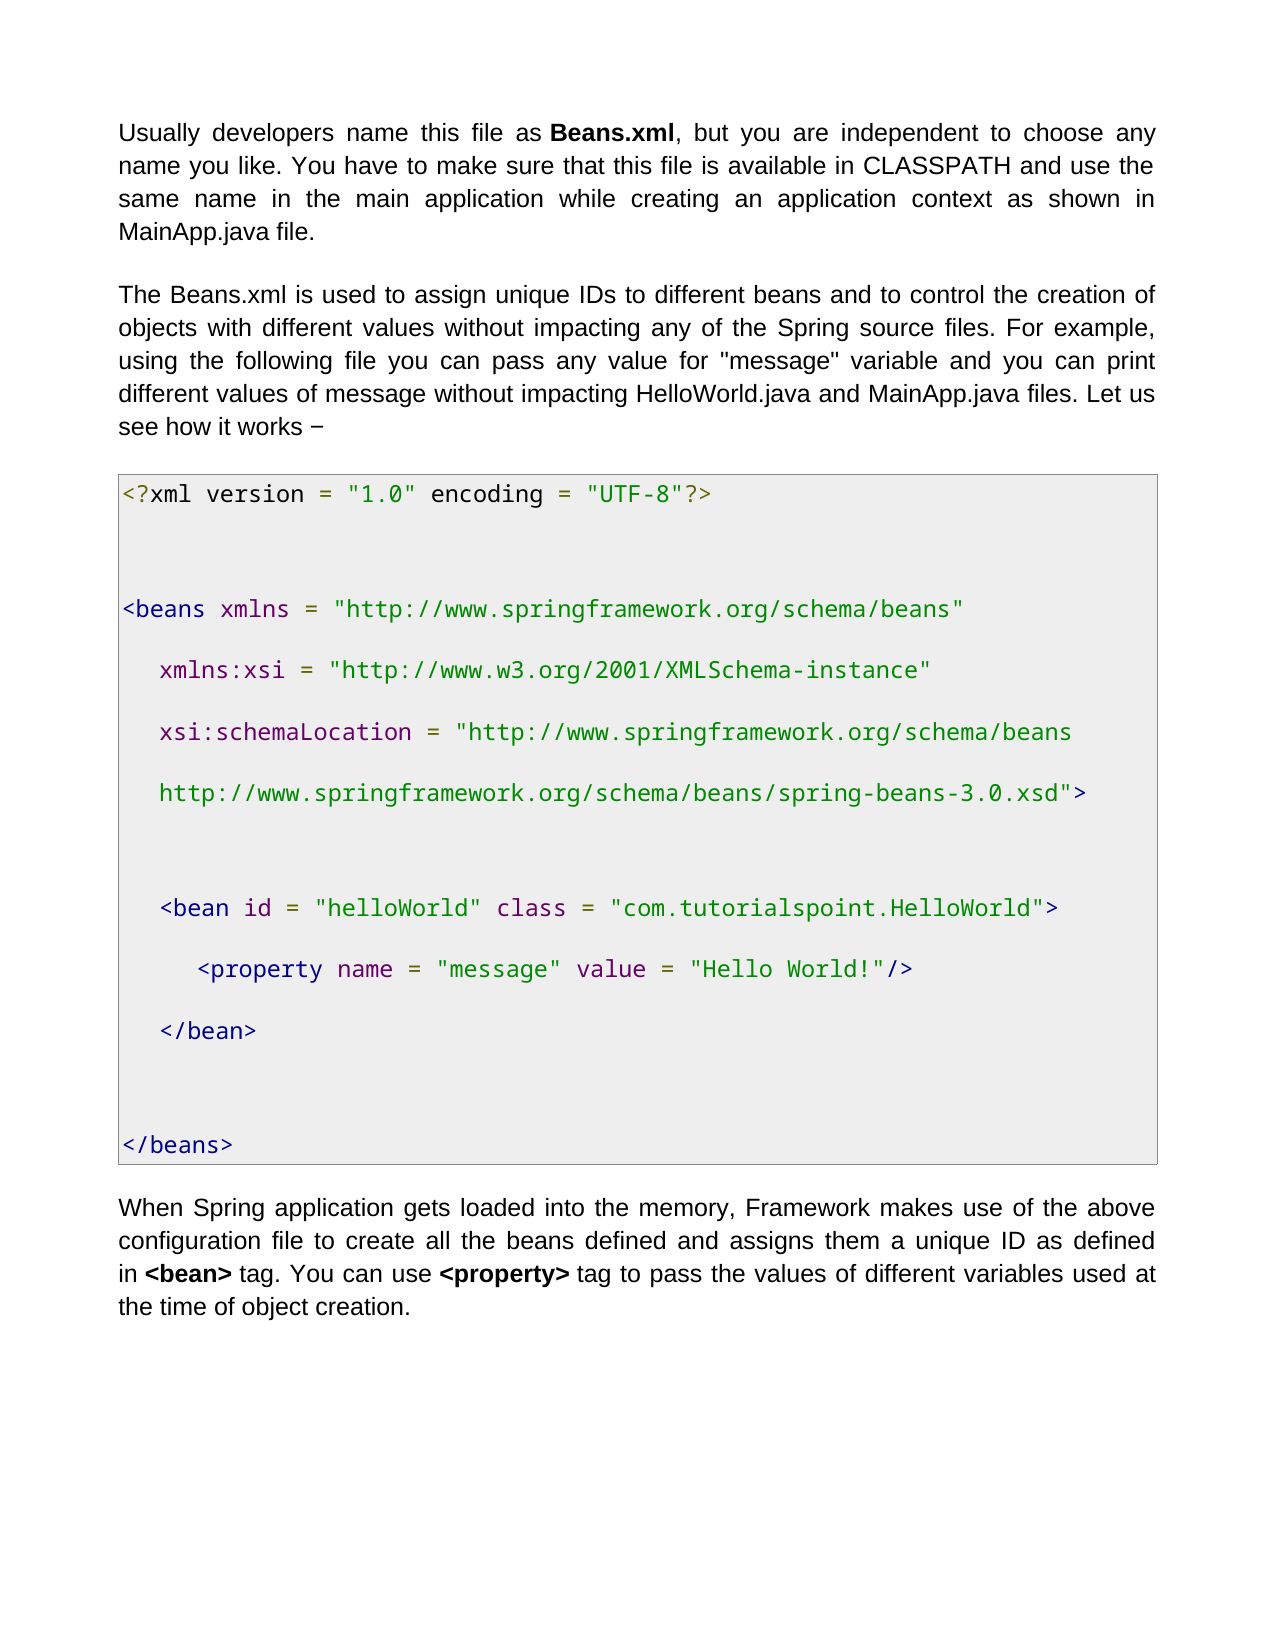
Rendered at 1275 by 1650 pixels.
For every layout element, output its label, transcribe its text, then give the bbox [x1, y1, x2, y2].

text xmlns:xsi = "http://www.w3.org/2001/XMLSchema-instance" [119, 650, 1157, 686]
text The Beans.xml is used to assign unique IDs to different beans and to control the creation of objects with different values without impacting any of the Spring source files. For example, using the following file you can pass any value for "message" variable and you can print different values of message without impacting HelloWorld.java and MainApp.java files. Let us see how it works − [118, 280, 1157, 441]
text </bean> [119, 1011, 1157, 1046]
text <property name = "message" value = "Hello World!"/> [119, 949, 1157, 984]
text http://www.springframework.org/schema/beans/spring-beans-3.0.xsd"> [119, 773, 1157, 808]
text <?xml version = "1.0" encoding = "UTF-8"?> [119, 475, 1157, 509]
text xsi:schemaLocation = "http://www.springframework.org/schema/beans [119, 712, 1157, 747]
text Usually developers name this file as Beans.xml, but you are independent to choose any name you like. You have to make sure that this file is available in CLASSPATH and use the same name in the main application while creating an application context as shown in MainApp.java file. [118, 118, 1157, 246]
text When Spring application gets loaded into the memory, Framework makes use of the above configuration file to create all the beans defined and assigns them a unique ID as defined in <bean> tag. You can use <property> tag to pass the values of different variables used at the time of object creation. [118, 1193, 1157, 1321]
text </beans> [119, 1125, 1157, 1164]
text <beans xmlns = "http://www.springframework.org/schema/beans" [119, 589, 1157, 624]
text <bean id = "helloWorld" class = "com.tutorialspoint.HelloWorld"> [119, 888, 1157, 923]
